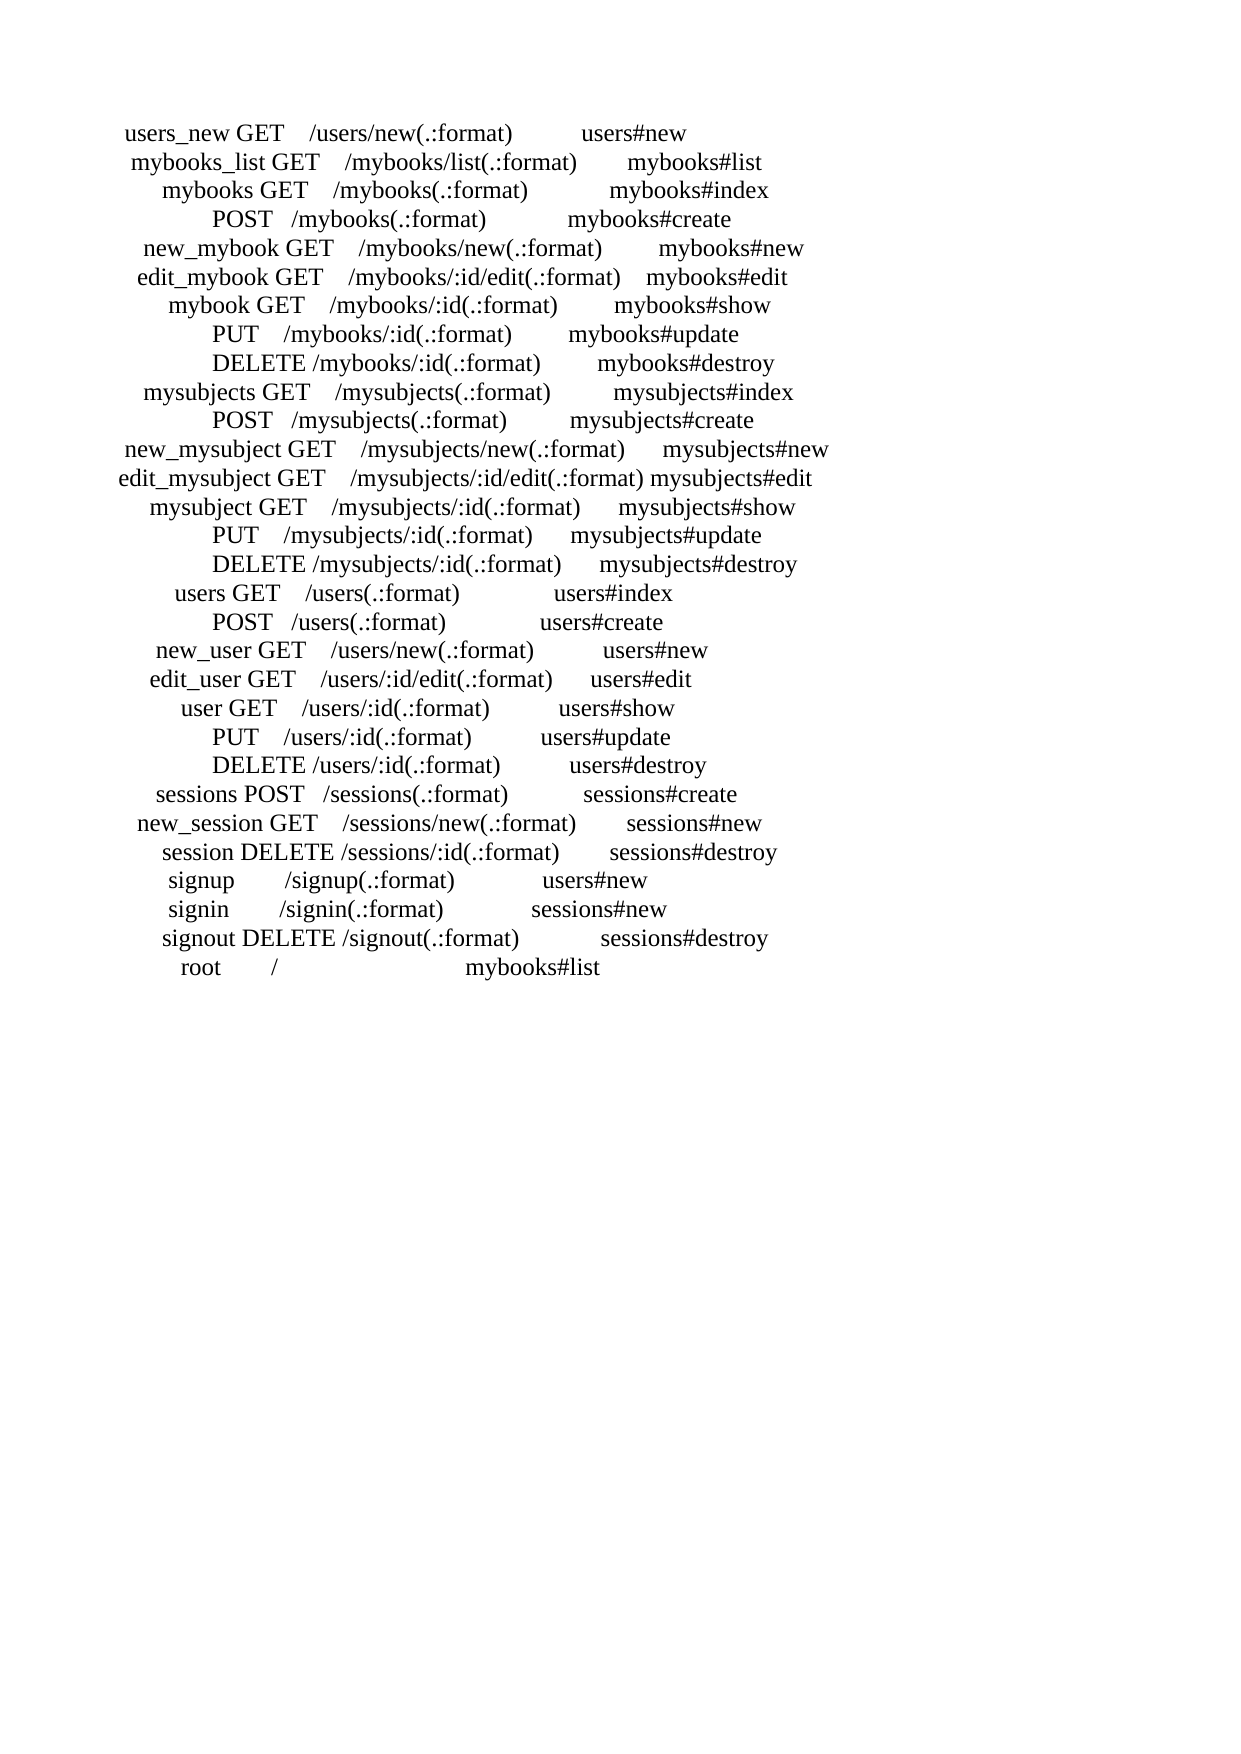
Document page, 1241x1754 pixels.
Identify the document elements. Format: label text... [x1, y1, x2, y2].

text mybooks GET /mybooks(.:format) mybooks#index [118, 176, 1122, 204]
text DELETE /mysubjects/:id(.:format) mysubjects#destroy [118, 549, 1122, 578]
text session DELETE /sessions/:id(.:format) sessions#destroy [118, 837, 1122, 866]
text POST /users(.:format) users#create [118, 607, 1122, 636]
text PUT /mybooks/:id(.:format) mybooks#update [118, 319, 1122, 348]
text POST /mysubjects(.:format) mysubjects#create [118, 406, 1122, 434]
text edit_mybook GET /mybooks/:id/edit(.:format) mybooks#edit [118, 262, 1122, 291]
text edit_user GET /users/:id/edit(.:format) users#edit [118, 664, 1122, 693]
text mybooks_list GET /mybooks/list(.:format) mybooks#list [118, 147, 1122, 176]
text new_mysubject GET /mysubjects/new(.:format) mysubjects#new [118, 434, 1122, 463]
text DELETE /mybooks/:id(.:format) mybooks#destroy [118, 348, 1122, 377]
text sessions POST /sessions(.:format) sessions#create [118, 779, 1122, 808]
text edit_mysubject GET /mysubjects/:id/edit(.:format) mysubjects#edit [118, 463, 1122, 492]
text mybook GET /mybooks/:id(.:format) mybooks#show [118, 291, 1122, 319]
text users_new GET /users/new(.:format) users#new [118, 118, 1122, 147]
text new_user GET /users/new(.:format) users#new [118, 636, 1122, 664]
text DELETE /users/:id(.:format) users#destroy [118, 751, 1122, 779]
text new_mybook GET /mybooks/new(.:format) mybooks#new [118, 233, 1122, 262]
text mysubjects GET /mysubjects(.:format) mysubjects#index [118, 377, 1122, 406]
text users GET /users(.:format) users#index [118, 578, 1122, 607]
text POST /mybooks(.:format) mybooks#create [118, 204, 1122, 233]
text signout DELETE /signout(.:format) sessions#destroy [118, 923, 1122, 952]
text signup /signup(.:format) users#new [118, 866, 1122, 894]
text mysubject GET /mysubjects/:id(.:format) mysubjects#show [118, 492, 1122, 521]
text new_session GET /sessions/new(.:format) sessions#new [118, 808, 1122, 837]
text signin /signin(.:format) sessions#new [118, 894, 1122, 923]
text user GET /users/:id(.:format) users#show [118, 693, 1122, 722]
text root / mybooks#list [118, 952, 1122, 981]
text PUT /mysubjects/:id(.:format) mysubjects#update [118, 521, 1122, 549]
text PUT /users/:id(.:format) users#update [118, 722, 1122, 751]
